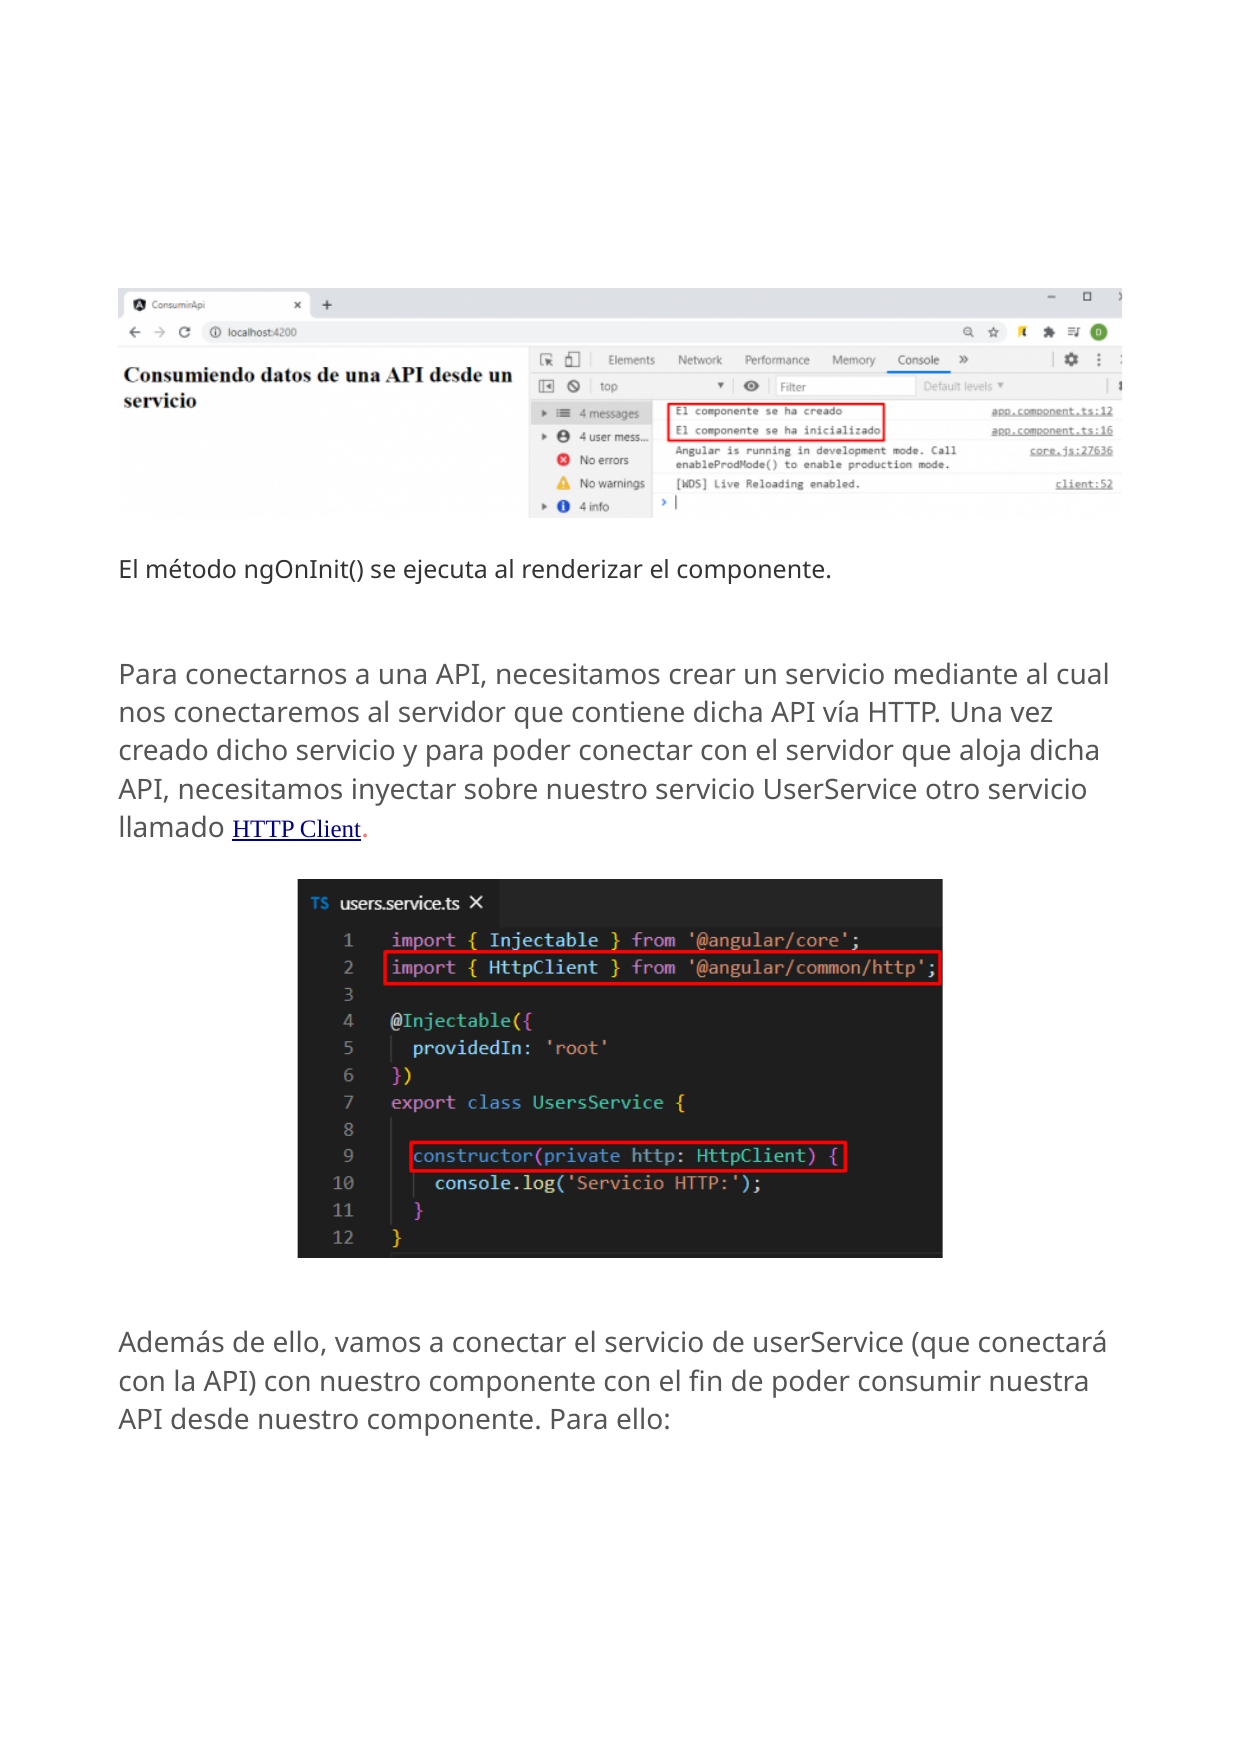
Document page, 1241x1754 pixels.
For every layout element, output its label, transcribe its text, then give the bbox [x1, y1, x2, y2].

picture [297, 879, 943, 1258]
text Además de ello, vamos a conectar el servicio de userService (que conectará con la API) con nuestro componente con el fin de poder consumir nuestra API desde nuestro componente. Para ello: [118, 1322, 1122, 1437]
picture [118, 288, 1123, 518]
text El método ngOnInit() se ejecuta al renderizar el componente. [118, 552, 1122, 586]
text Para conectarnos a una API, necesitamos crear un servicio mediante al cual nos conectaremos al servidor que contiene dicha API vía HTTP. Una vez creado dicho servicio y para poder conectar con el servidor que aloja dicha API, necesitamos inyectar sobre nuestro servicio UserService otro servicio llamado HTTP Client. [118, 654, 1122, 846]
